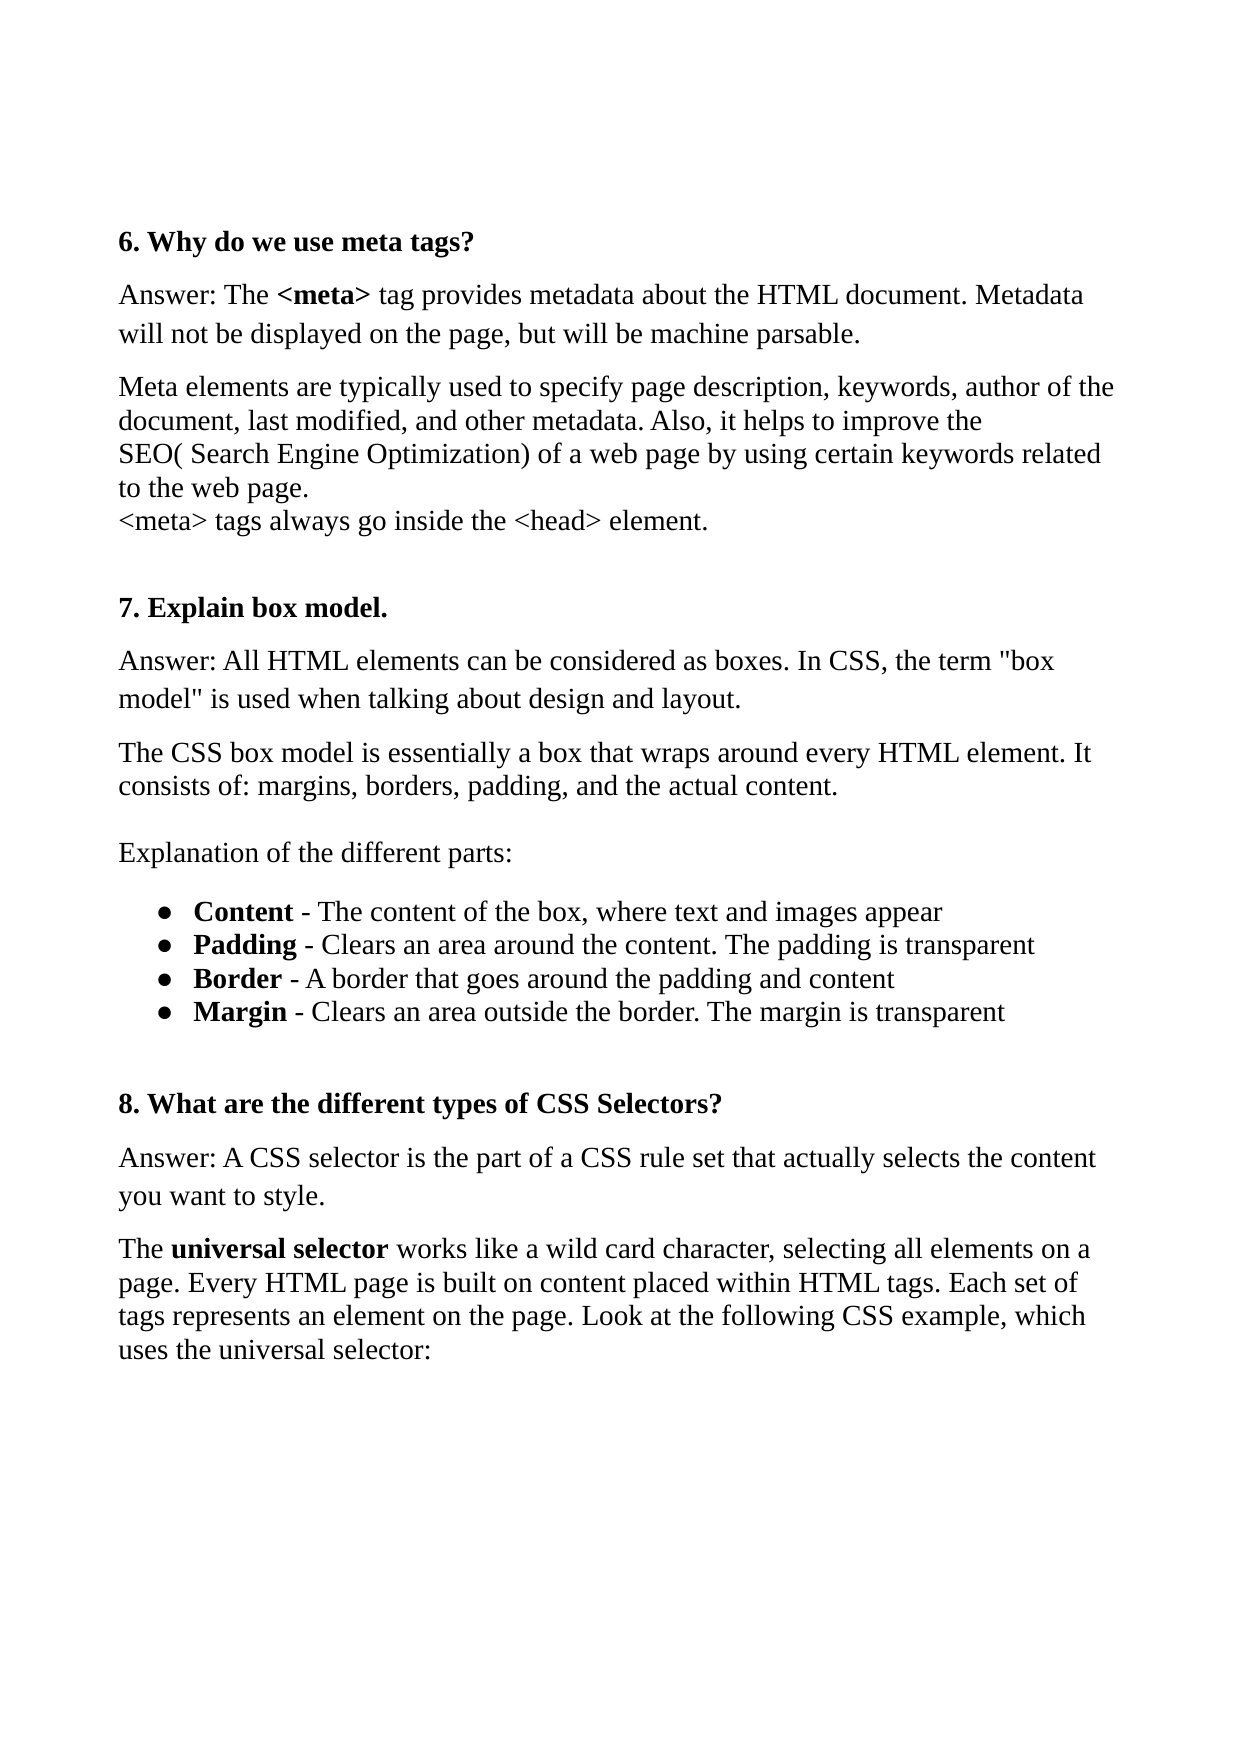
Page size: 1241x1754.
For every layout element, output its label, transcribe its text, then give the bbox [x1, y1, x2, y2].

text Answer: The <meta> tag provides metadata about the HTML document. Metadata will not be displayed on the page, but will be machine parsable. [118, 277, 1122, 349]
list Border - A border that goes around the padding and content [156, 961, 1122, 994]
text 6. Why do we use meta tags? [118, 224, 1122, 258]
text Meta elements are typically used to specify page description, keywords, author of the document, last modified, and other metadata. Also, it helps to improve the SEO( Search Engine Optimization) of a web page by using certain keywords related to the web page. [118, 369, 1122, 503]
list Margin - Clears an area outside the border. The margin is transparent [156, 994, 1122, 1028]
text Answer: All HTML elements can be considered as boxes. In CSS, the term "box model" is used when talking about design and layout. [118, 643, 1122, 715]
text The CSS box model is essentially a box that wraps around every HTML element. It consists of: margins, borders, padding, and the actual content. [118, 735, 1122, 802]
list Padding - Clears an area around the content. The padding is transparent [156, 927, 1122, 961]
text Explanation of the different parts: [118, 835, 1122, 869]
text <meta> tags always go inside the <head> element. [118, 503, 1122, 537]
text 8. What are the different types of CSS Selectors? [118, 1087, 1122, 1120]
text 7. Explain box model. [118, 590, 1122, 623]
list Content - The content of the box, where text and images appear [156, 894, 1122, 927]
text The universal selector works like a wild card character, selecting all elements on a page. Every HTML page is built on content placed within HTML tags. Each set of tags represents an element on the page. Look at the following CSS example, which uses the universal selector: [118, 1231, 1122, 1366]
text Answer: A CSS selector is the part of a CSS rule set that actually selects the content you want to style. [118, 1140, 1122, 1212]
